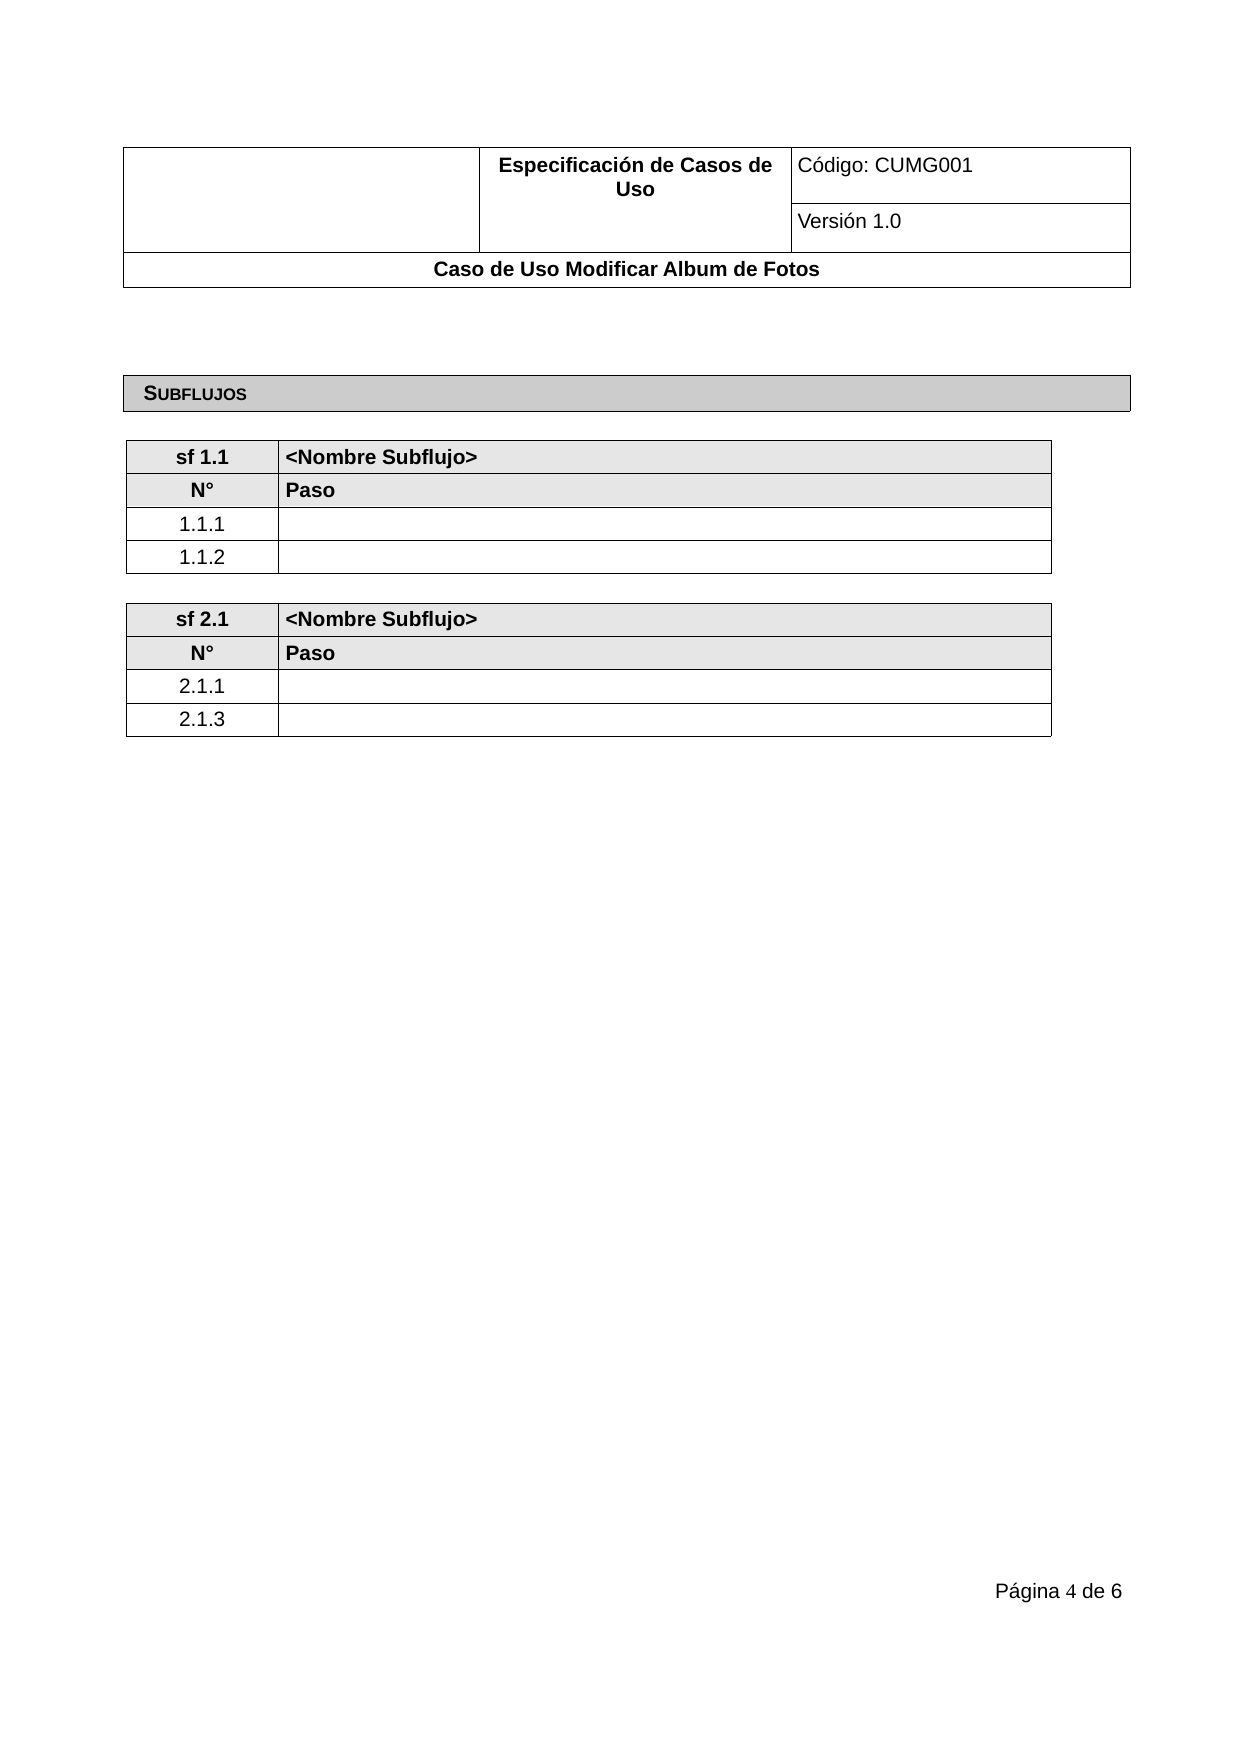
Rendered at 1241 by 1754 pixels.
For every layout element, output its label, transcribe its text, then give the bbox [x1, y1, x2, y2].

table_cell 2.1.3 [127, 704, 278, 736]
table_cell 1.1.1 [127, 508, 278, 540]
table_cell [279, 704, 1051, 736]
table_header <Nombre Subflujo> [279, 604, 1051, 636]
table_cell N° [127, 637, 278, 669]
table_header Subflujos [124, 376, 1130, 411]
table_cell [279, 508, 1051, 540]
table_header sf 1.1 [127, 441, 278, 473]
table_cell [279, 670, 1051, 702]
table_cell 1.1.2 [127, 541, 278, 573]
table_cell [279, 541, 1051, 573]
table_cell 2.1.1 [127, 670, 278, 702]
table_header sf 2.1 [127, 604, 278, 636]
table_header <Nombre Subflujo> [279, 441, 1051, 473]
table_cell Paso [279, 637, 1051, 669]
table_cell N° [127, 474, 278, 506]
table_cell Paso [279, 474, 1051, 506]
